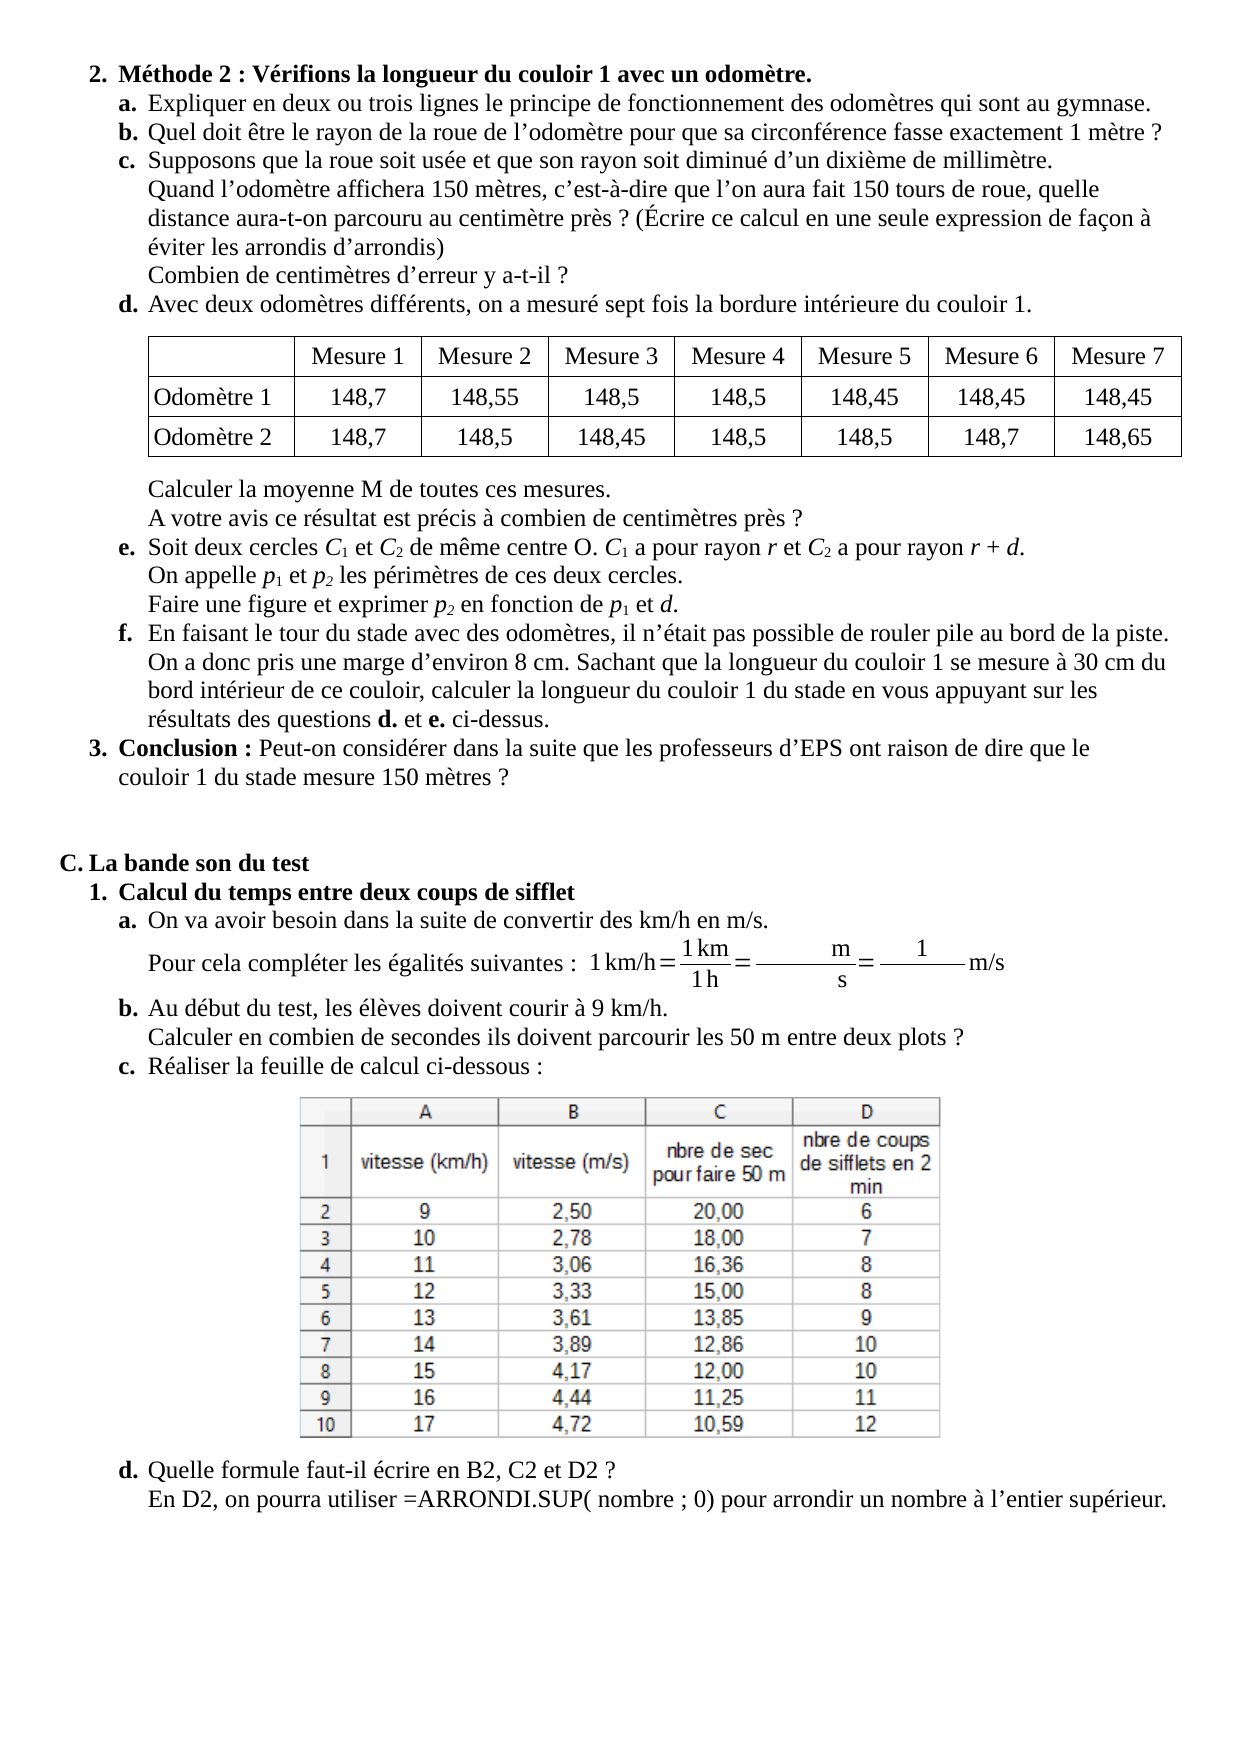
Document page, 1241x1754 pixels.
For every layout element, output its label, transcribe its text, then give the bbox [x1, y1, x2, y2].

table_cell Odomètre 1 [149, 377, 294, 416]
table_cell 148,5 [802, 417, 928, 456]
table_cell 148,45 [1055, 377, 1181, 416]
table_header Mesure 7 [1055, 337, 1181, 376]
table_cell 148,5 [422, 417, 548, 456]
list Conclusion : Peut-on considérer dans la suite que les professeurs d’EPS ont raison de dire que le couloir 1 du stade mesure 150 mètres ? [89, 733, 1181, 791]
text Calculer la moyenne M de toutes ces mesures. A votre avis ce résultat est précis à combien de centimètres près ? [148, 474, 1181, 532]
list Soit deux cercles C1 et C2 de même centre O. C1 a pour rayon r et C2 a pour rayon r + d. On appelle p1 et p2 les périmètres de ces deux cercles. Faire une figure et exprimer p2 en fonction de p1 et d. [118, 532, 1181, 618]
table_cell 148,55 [422, 377, 548, 416]
table_header Mesure 3 [549, 337, 674, 376]
list Avec deux odomètres différents, on a mesuré sept fois la bordure intérieure du couloir 1. [118, 289, 1181, 318]
list Expliquer en deux ou trois lignes le principe de fonctionnement des odomètres qui sont au gymnase. [118, 88, 1181, 117]
table_cell 148,5 [675, 417, 801, 456]
table_cell 148,45 [802, 377, 928, 416]
list On va avoir besoin dans la suite de convertir des km/h en m/s. Pour cela compléter les égalités suivantes : [118, 906, 1181, 993]
list Réaliser la feuille de calcul ci-dessous : [118, 1051, 1181, 1079]
table_cell 148,7 [929, 417, 1054, 456]
list Calcul du temps entre deux coups de sifflet [89, 877, 1181, 906]
table_header Mesure 1 [295, 337, 421, 376]
table_header Mesure 4 [675, 337, 801, 376]
list Quel doit être le rayon de la roue de l’odomètre pour que sa circonférence fasse exactement 1 mètre ? [118, 117, 1181, 145]
table_header Mesure 5 [802, 337, 928, 376]
list En faisant le tour du stade avec des odomètres, il n’était pas possible de rouler pile au bord de la piste. On a donc pris une marge d’environ 8 cm. Sachant que la longueur du couloir 1 se mesure à 30 cm du bord intérieur de ce couloir, calculer la longueur du couloir 1 du stade en vous appuyant sur les résultats des questions d. et e. ci-dessus. [118, 618, 1181, 733]
table_header Mesure 2 [422, 337, 548, 376]
picture [299, 1097, 941, 1438]
list Au début du test, les élèves doivent courir à 9 km/h. Calculer en combien de secondes ils doivent parcourir les 50 m entre deux plots ? [118, 993, 1181, 1051]
table_cell 148,5 [675, 377, 801, 416]
table_cell 148,45 [929, 377, 1054, 416]
table_cell Odomètre 2 [149, 417, 294, 456]
list Supposons que la roue soit usée et que son rayon soit diminué d’un dixième de millimètre. Quand l’odomètre affichera 150 mètres, c’est-à-dire que l’on aura fait 150 tours de roue, quelle distance aura-t-on parcouru au centimètre près ? (Écrire ce calcul en une seule expression de façon à éviter les arrondis d’arrondis) Combien de centimètres d’erreur y a-t-il ? [118, 145, 1181, 289]
table_header [149, 337, 294, 376]
table_header Mesure 6 [929, 337, 1054, 376]
list La bande son du test [59, 848, 1181, 877]
table_cell 148,45 [549, 417, 674, 456]
table_cell 148,7 [295, 377, 421, 416]
list Méthode 2 : Vérifions la longueur du couloir 1 avec un odomètre. [89, 59, 1181, 88]
list Quelle formule faut-il écrire en B2, C2 et D2 ? En D2, on pourra utiliser =ARRONDI.SUP( nombre ; 0) pour arrondir un nombre à l’entier supérieur. [118, 1456, 1181, 1513]
table_cell 148,7 [295, 417, 421, 456]
table_cell 148,65 [1055, 417, 1181, 456]
table_cell 148,5 [549, 377, 674, 416]
